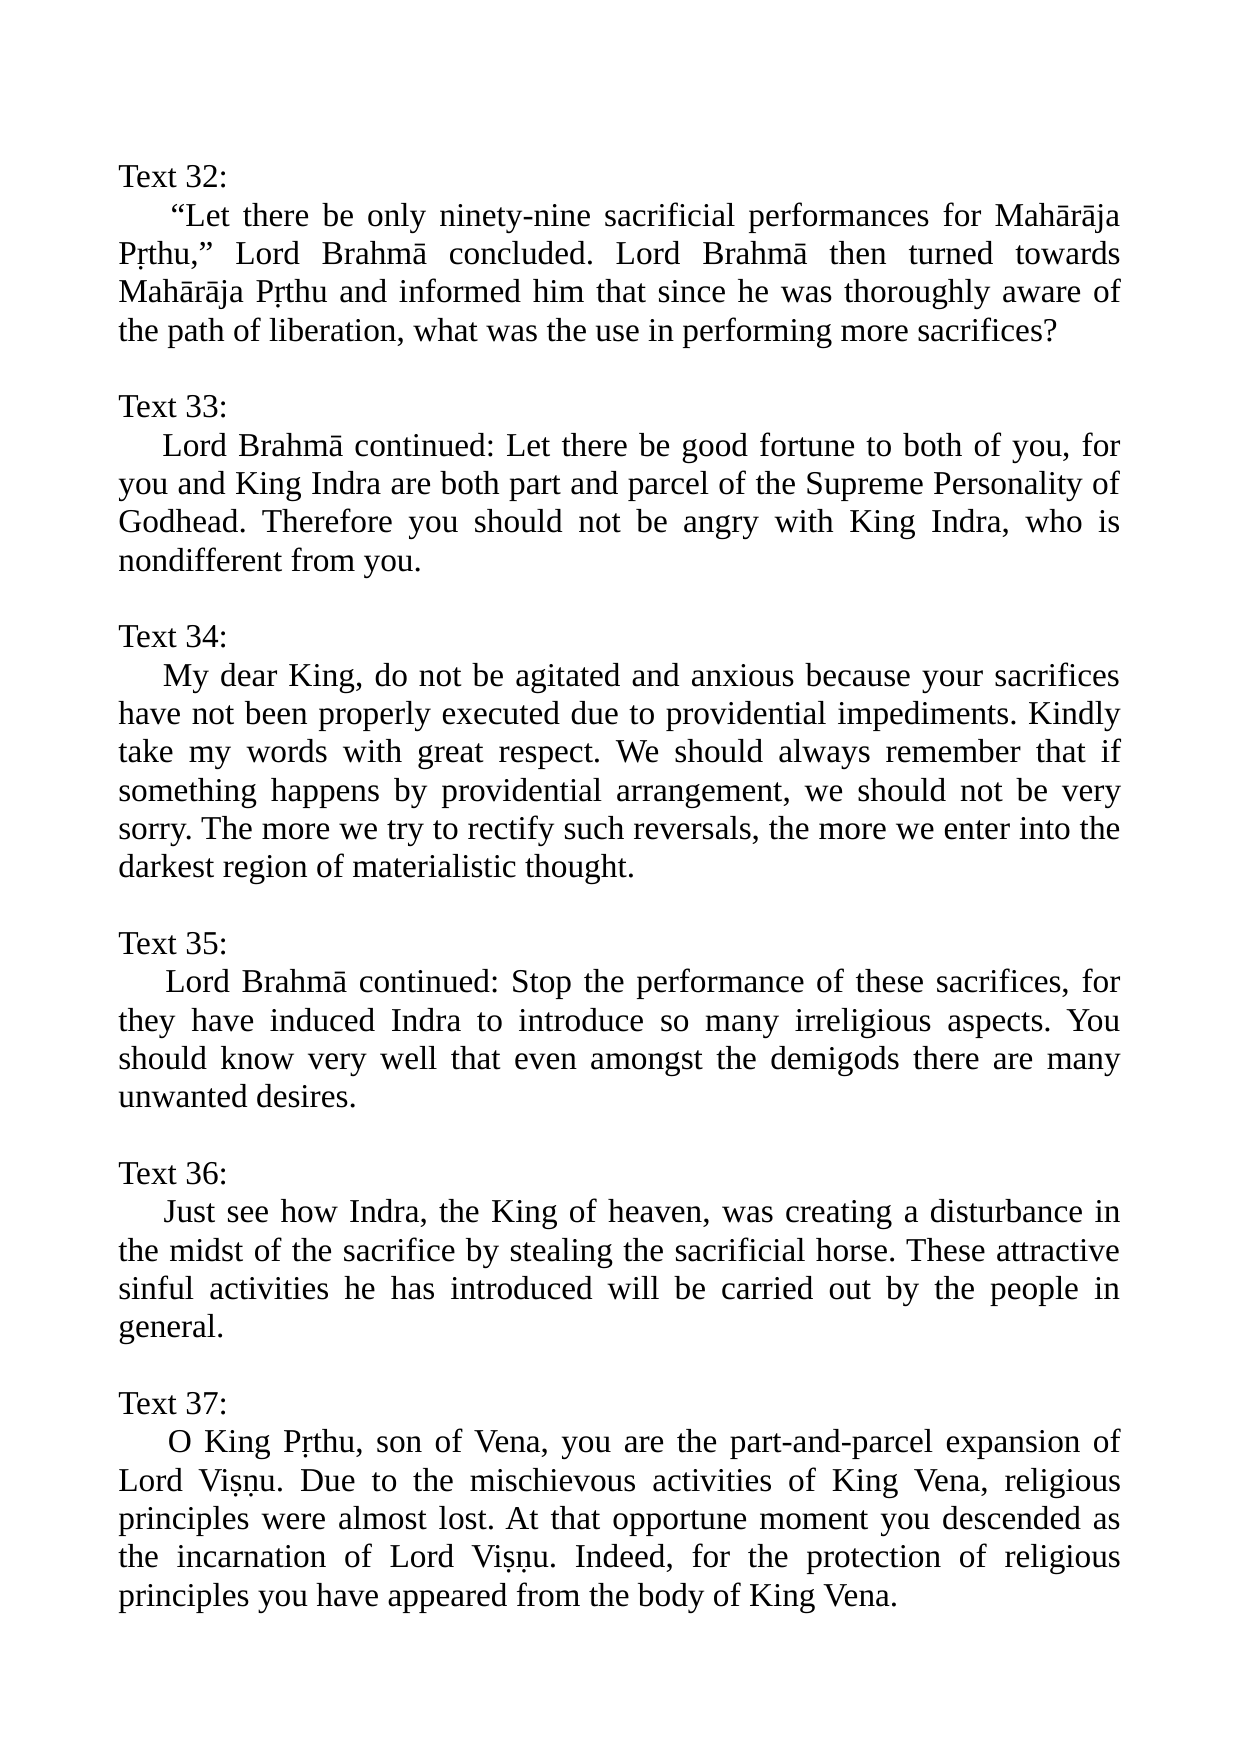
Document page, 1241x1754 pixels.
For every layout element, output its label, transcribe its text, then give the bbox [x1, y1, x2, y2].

text Text 36: [118, 1153, 1122, 1191]
text Text 35: [118, 923, 1122, 961]
text Text 32: [118, 156, 1122, 195]
text Lord Brahmā continued: Stop the performance of these sacrifices, for they have induced Indra to introduce so many irreligious aspects. You should know very well that even amongst the demigods there are many unwanted desires. [118, 961, 1122, 1115]
text Lord Brahmā continued: Let there be good fortune to both of you, for you and King Indra are both part and parcel of the Supreme Personality of Godhead. Therefore you should not be angry with King Indra, who is nondifferent from you. [118, 425, 1122, 578]
text O King Pṛthu, son of Vena, you are the part-and-parcel expansion of Lord Viṣṇu. Due to the mischievous activities of King Vena, religious principles were almost lost. At that opportune moment you descended as the incarnation of Lord Viṣṇu. Indeed, for the protection of religious principles you have appeared from the body of King Vena. [118, 1421, 1122, 1613]
text Text 33: [118, 386, 1122, 425]
text Just see how Indra, the King of heaven, was creating a disturbance in the midst of the sacrifice by stealing the sacrificial horse. These attractive sinful activities he has introduced will be carried out by the people in general. [118, 1191, 1122, 1345]
text “Let there be only ninety-nine sacrificial performances for Mahārāja Pṛthu,” Lord Brahmā concluded. Lord Brahmā then turned towards Mahārāja Pṛthu and informed him that since he was thoroughly aware of the path of liberation, what was the use in performing more sacrifices? [118, 195, 1122, 348]
text Text 37: [118, 1383, 1122, 1421]
text Text 34: [118, 616, 1122, 655]
text My dear King, do not be agitated and anxious because your sacrifices have not been properly executed due to providential impediments. Kindly take my words with great respect. We should always remember that if something happens by providential arrangement, we should not be very sorry. The more we try to rectify such reversals, the more we enter into the darkest region of materialistic thought. [118, 655, 1122, 885]
